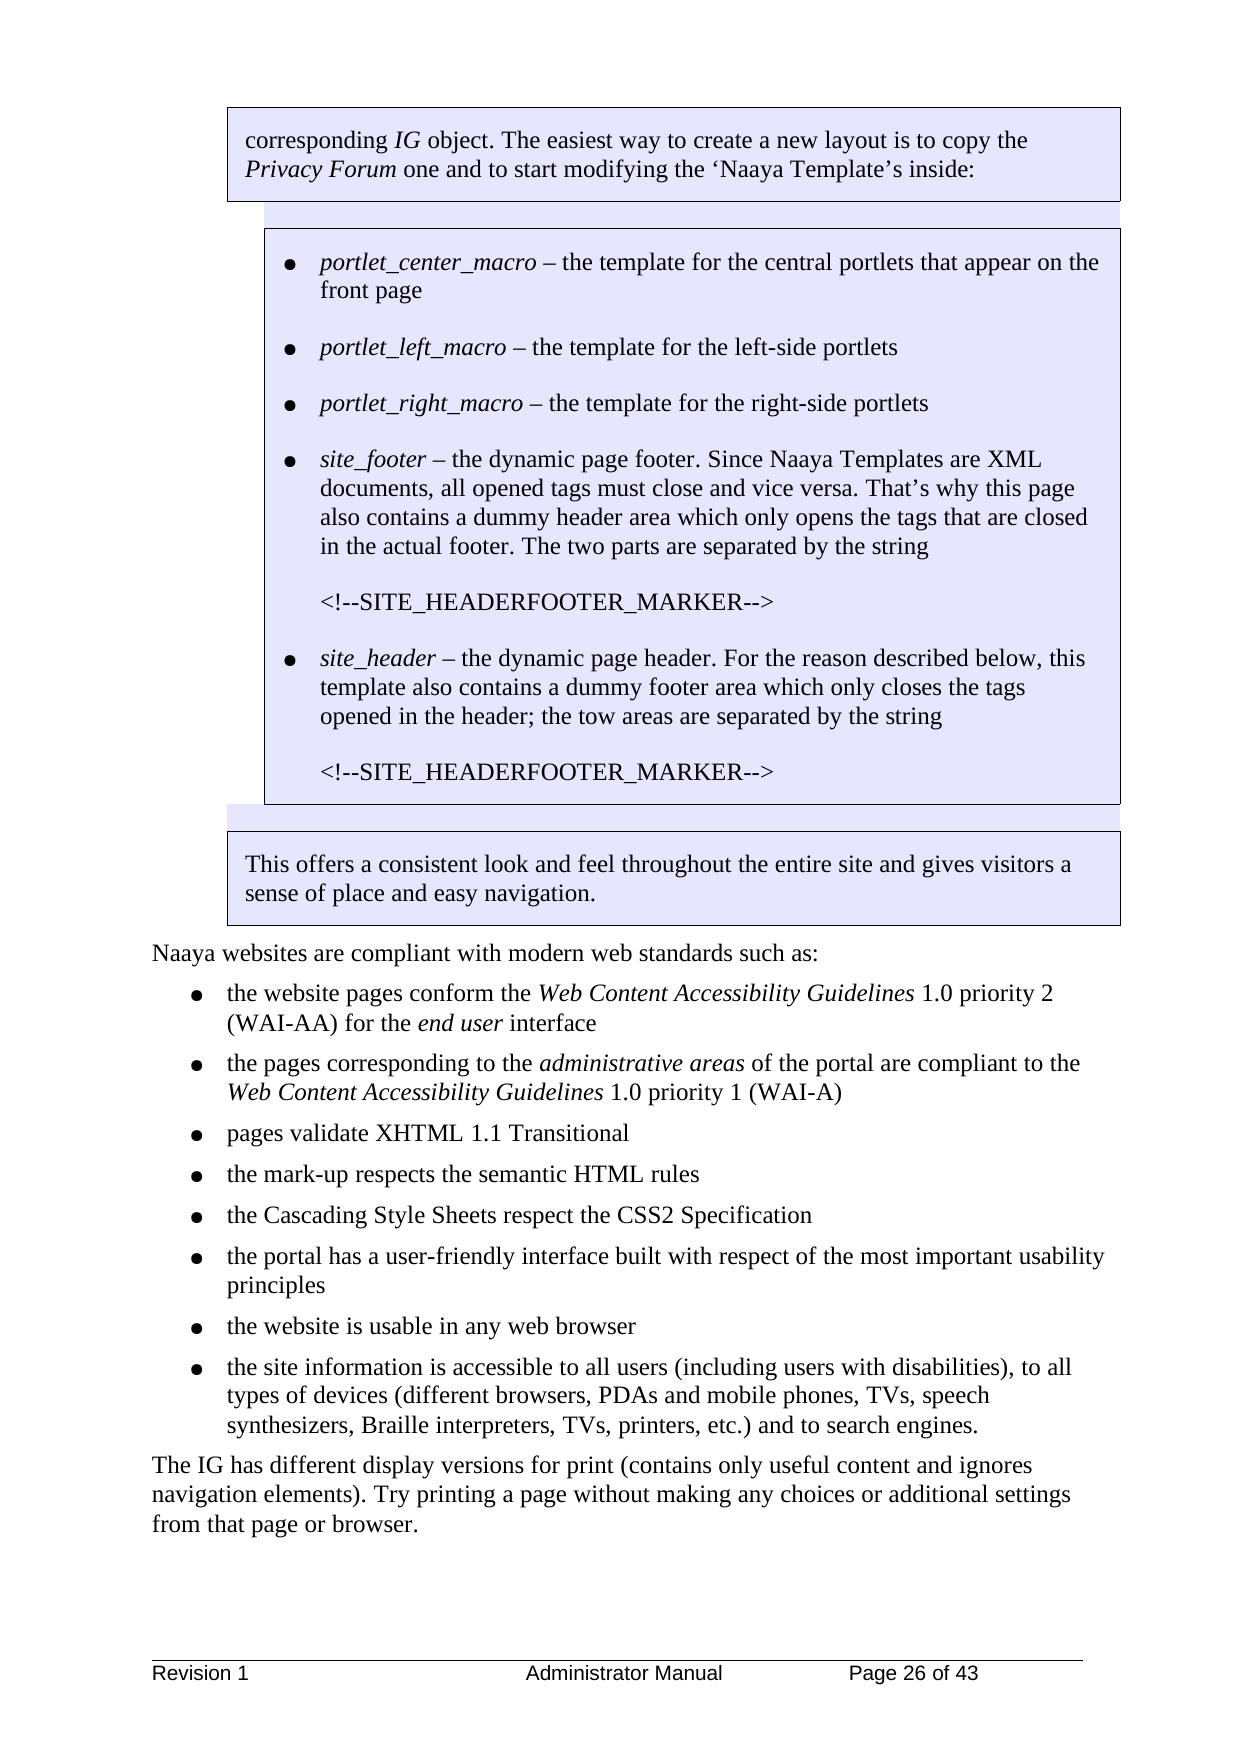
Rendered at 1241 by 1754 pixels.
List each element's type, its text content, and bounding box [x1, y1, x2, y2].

text Naaya websites are compliant with modern web standards such as: [152, 937, 1120, 967]
list portlet_right_macro – the template for the right-side portlets [265, 369, 1120, 417]
list the website is usable in any web browser [189, 1311, 1120, 1339]
list the site information is accessible to all users (including users with disabilities), to all types of devices (different browsers, PDAs and mobile phones, TVs, speech synthesizers, Braille interpreters, TVs, printers, etc.) and to search engines. [189, 1351, 1120, 1438]
list <!--SITE_HEADERFOOTER_MARKER--> [265, 739, 1120, 804]
list the Cascading Style Sheets respect the CSS2 Specification [189, 1200, 1120, 1229]
list site_header – the dynamic page header. For the reason described below, this template also contains a dummy footer area which only closes the tags opened in the header; the tow areas are separated by the string [265, 625, 1120, 730]
text This offers a consistent look and feel throughout the entire site and gives visitors a sense of place and easy navigation. [228, 832, 1120, 925]
text corresponding IG object. The easiest way to create a new layout is to copy the Privacy Forum one and to start modifying the ‘Naaya Template’s inside: [228, 108, 1120, 201]
list the mark-up respects the semantic HTML rules [189, 1159, 1120, 1188]
list the pages corresponding to the administrative areas of the portal are compliant to the Web Content Accessibility Guidelines 1.0 priority 1 (WAI-A) [189, 1048, 1120, 1106]
list pages validate XHTML 1.1 Transitional [189, 1118, 1120, 1147]
list the website pages conform the Web Content Accessibility Guidelines 1.0 priority 2 (WAI-AA) for the end user interface [189, 978, 1120, 1036]
text The IG has different display versions for print (contains only useful content and ignores navigation elements). Try printing a page without making any choices or additional settings from that page or browser. [152, 1450, 1120, 1537]
list portlet_center_macro – the template for the central portlets that appear on the front page [265, 229, 1120, 304]
list portlet_left_macro – the template for the left-side portlets [265, 313, 1120, 361]
list site_footer – the dynamic page footer. Since Naaya Templates are XML documents, all opened tags must close and vice versa. That’s why this page also contains a dummy header area which only opens the tags that are closed in the actual footer. The two parts are separated by the string [265, 425, 1120, 560]
list the portal has a user-friendly interface built with respect of the most important usability principles [189, 1241, 1120, 1299]
list <!--SITE_HEADERFOOTER_MARKER--> [265, 569, 1120, 616]
